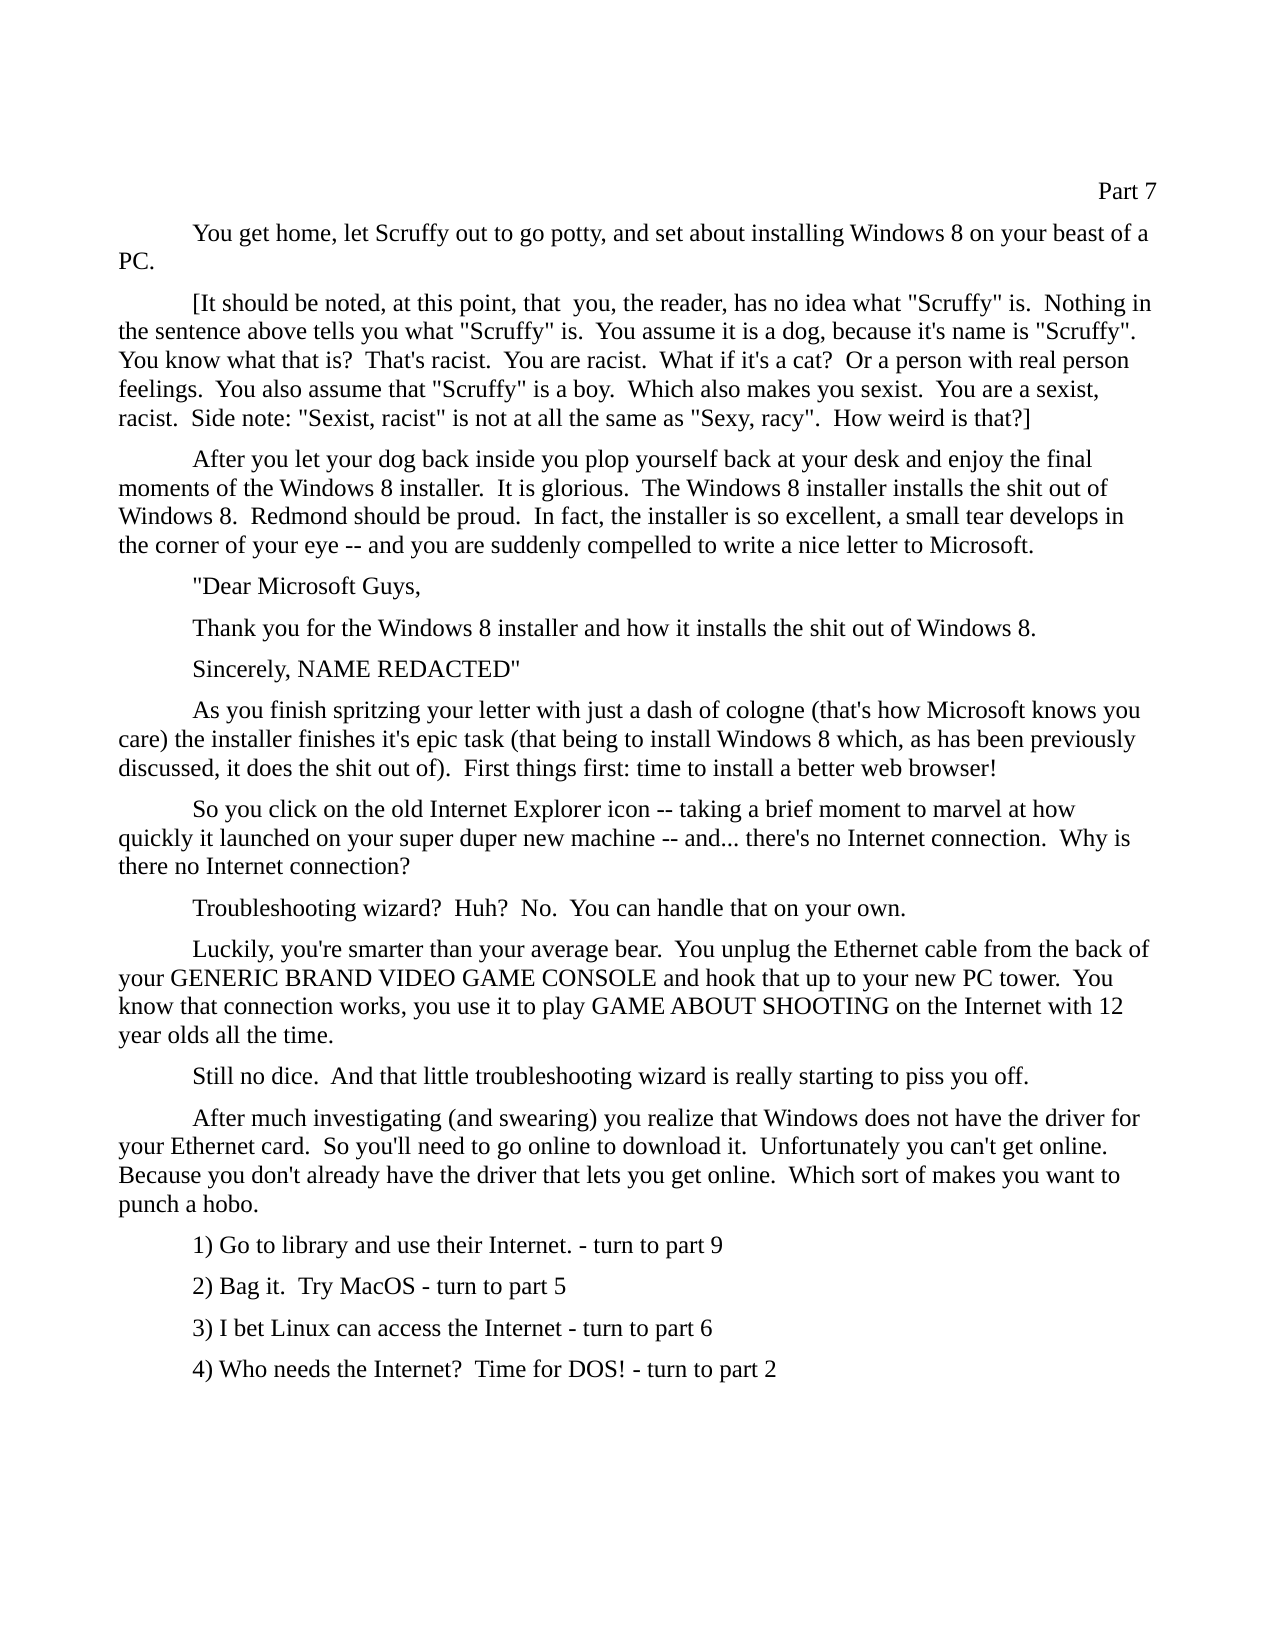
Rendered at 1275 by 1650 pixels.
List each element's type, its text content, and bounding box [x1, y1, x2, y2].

text After much investigating (and swearing) you realize that Windows does not have the driver for your Ethernet card. So you'll need to go online to download it. Unfortunately you can't get online. Because you don't already have the driver that lets you get online. Which sort of makes you want to punch a hobo. [118, 1103, 1157, 1218]
text Still no dice. And that little troubleshooting wizard is really starting to piss you off. [118, 1061, 1157, 1090]
text Sincerely, NAME REDACTED" [118, 654, 1157, 683]
text As you finish spritzing your letter with just a dash of cologne (that's how Microsoft knows you care) the installer finishes it's epic task (that being to install Windows 8 which, as has been previously discussed, it does the shit out of). First things first: time to install a better web browser! [118, 695, 1157, 781]
text So you click on the old Internet Explorer icon -- taking a brief moment to marvel at how quickly it launched on your super duper new machine -- and... there's no Internet connection. Why is there no Internet connection? [118, 794, 1157, 880]
text Luckily, you're smarter than your average bear. You unplug the Ethernet cable from the back of your GENERIC BRAND VIDEO GAME CONSOLE and hook that up to your new PC tower. You know that connection works, you use it to play GAME ABOUT SHOOTING on the Internet with 12 year olds all the time. [118, 934, 1157, 1049]
text Part 7 [118, 176, 1157, 205]
text Thank you for the Windows 8 installer and how it installs the shit out of Windows 8. [118, 613, 1157, 641]
text You get home, let Scruffy out to go potty, and set about installing Windows 8 on your beast of a PC. [118, 218, 1157, 275]
text 4) Who needs the Internet? Time for DOS! - turn to part 2 [118, 1354, 1157, 1383]
text [It should be noted, at this point, that you, the reader, has no idea what "Scruffy" is. Nothing in the sentence above tells you what "Scruffy" is. You assume it is a dog, because it's name is "Scruffy". You know what that is? That's racist. You are racist. What if it's a cat? Or a person with real person feelings. You also assume that "Scruffy" is a boy. Which also makes you sexist. You are a sexist, racist. Side note: "Sexist, racist" is not at all the same as "Sexy, racy". How weird is that?] [118, 288, 1157, 431]
text After you let your dog back inside you plop yourself back at your desk and enjoy the final moments of the Windows 8 installer. It is glorious. The Windows 8 installer installs the shit out of Windows 8. Redmond should be proud. In fact, the installer is so excellent, a small tear develops in the corner of your eye -- and you are suddenly compelled to write a nice letter to Microsoft. [118, 444, 1157, 559]
text 2) Bag it. Try MacOS - turn to part 5 [118, 1271, 1157, 1300]
text "Dear Microsoft Guys, [118, 571, 1157, 600]
text 1) Go to library and use their Internet. - turn to part 9 [118, 1230, 1157, 1259]
text Troubleshooting wizard? Huh? No. You can handle that on your own. [118, 893, 1157, 921]
text 3) I bet Linux can access the Internet - turn to part 6 [118, 1313, 1157, 1341]
